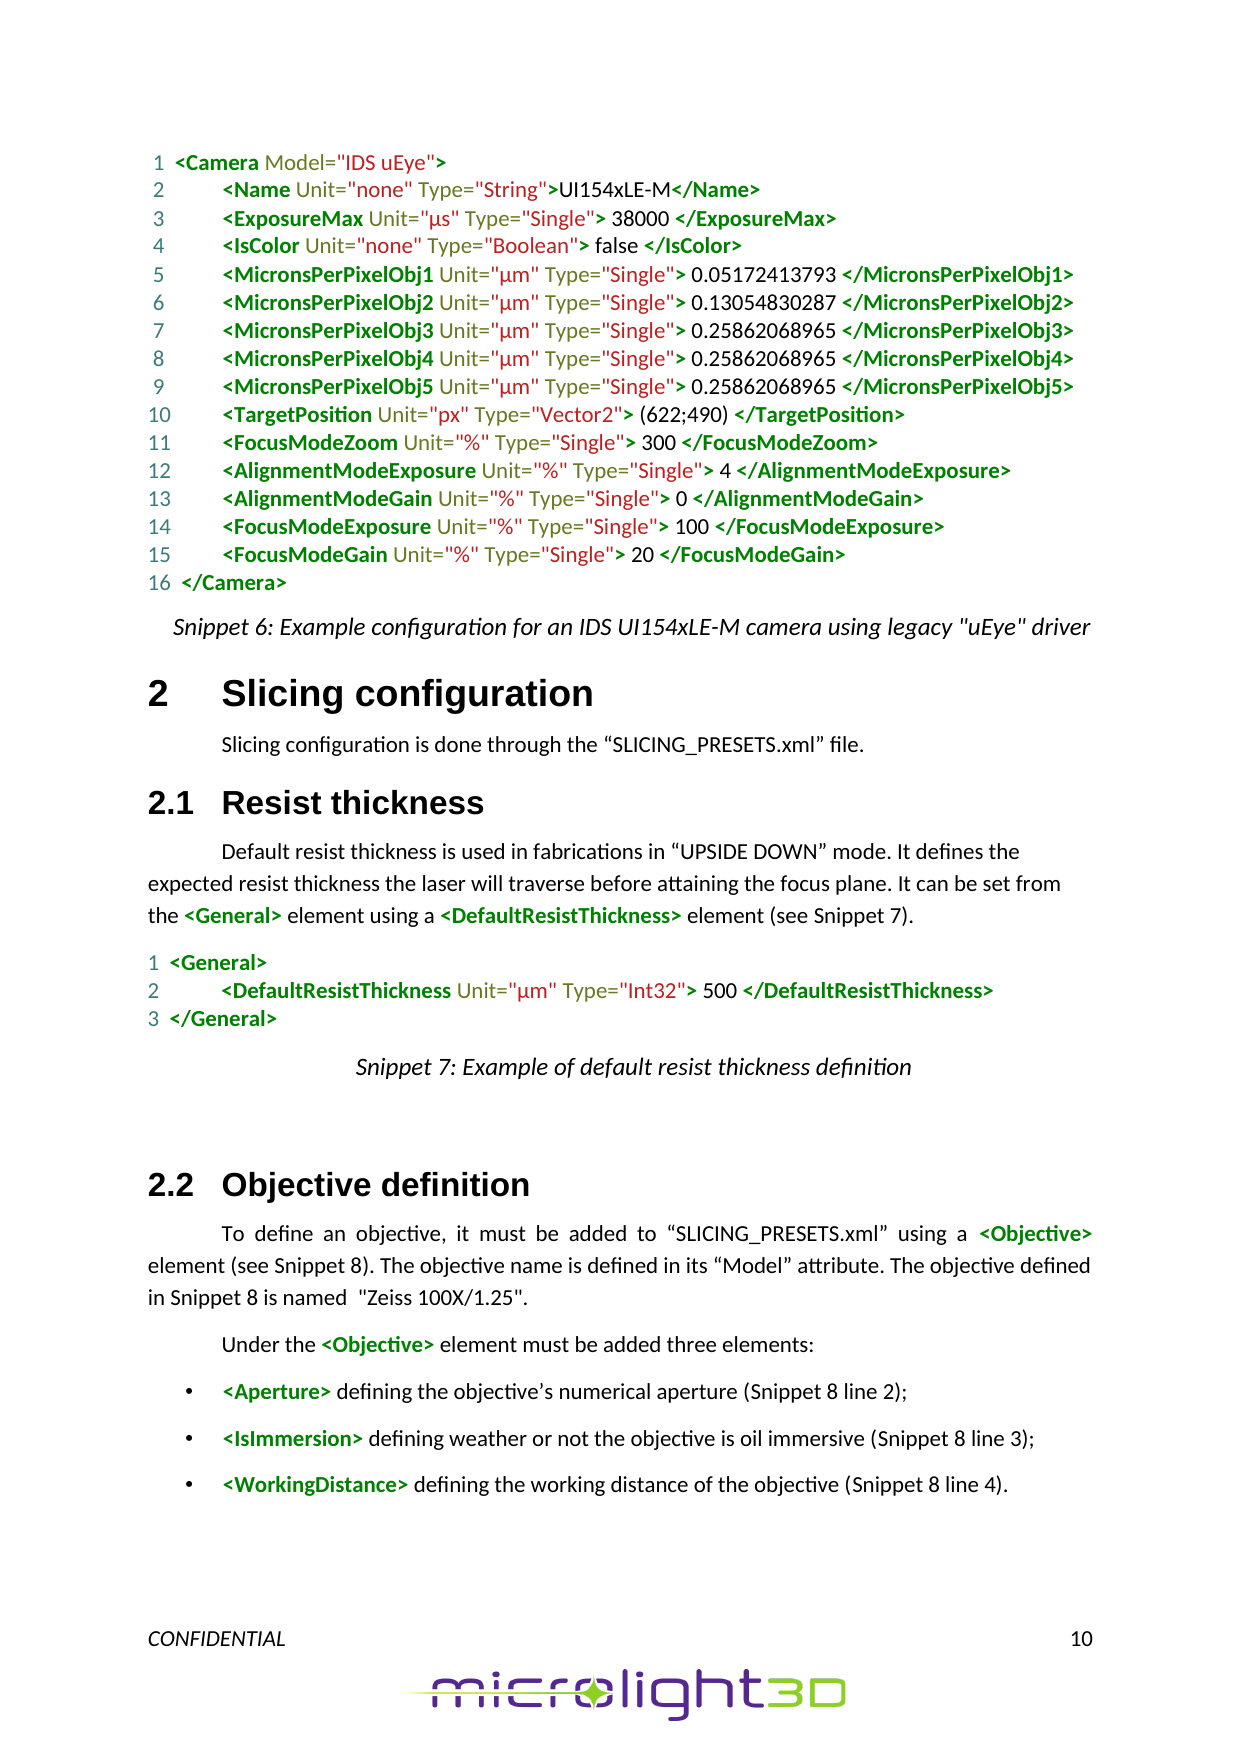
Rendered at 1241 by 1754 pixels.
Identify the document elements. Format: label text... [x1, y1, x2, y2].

subtitle Slicing configuration [148, 671, 1093, 714]
text Slicing configuration is done through the “SLICING_PRESETS.xml” file. [148, 730, 1093, 758]
list <Aperture> defining the objective’s numerical aperture (Snippet 8 line 2); [185, 1377, 1093, 1405]
text Default resist thickness is used in fabrications in “UPSIDE DOWN” mode. It defines the expected resist thickness the laser will traverse before attaining the focus plane. It can be set from the <General> element using a <DefaultResistThickness> element (see Snippet 7). [148, 837, 1093, 929]
list <IsImmersion> defining weather or not the objective is oil immersive (Snippet 8 line 3); [185, 1424, 1093, 1452]
text Under the <Objective> element must be added three elements: [148, 1330, 1093, 1358]
picture [394, 1669, 846, 1721]
subtitle Objective definition [148, 1165, 1093, 1203]
text To define an objective, it must be added to “SLICING_PRESETS.xml” using a <Objective> element (see Snippet 8). The objective name is defined in its “Model” attribute. The objective defined in Snippet 8 is named "Zeiss 100X/1.25". [148, 1219, 1093, 1311]
subtitle Resist thickness [148, 783, 1093, 821]
text Snippet 7: Example of default resist thickness definition [148, 960, 1120, 1082]
list <WorkingDistance> defining the working distance of the objective (Snippet 8 line 4). [185, 1471, 1093, 1498]
text Snippet 6: Example configuration for an IDS UI154xLE-M camera using legacy "uEye" driver [148, 160, 1116, 642]
